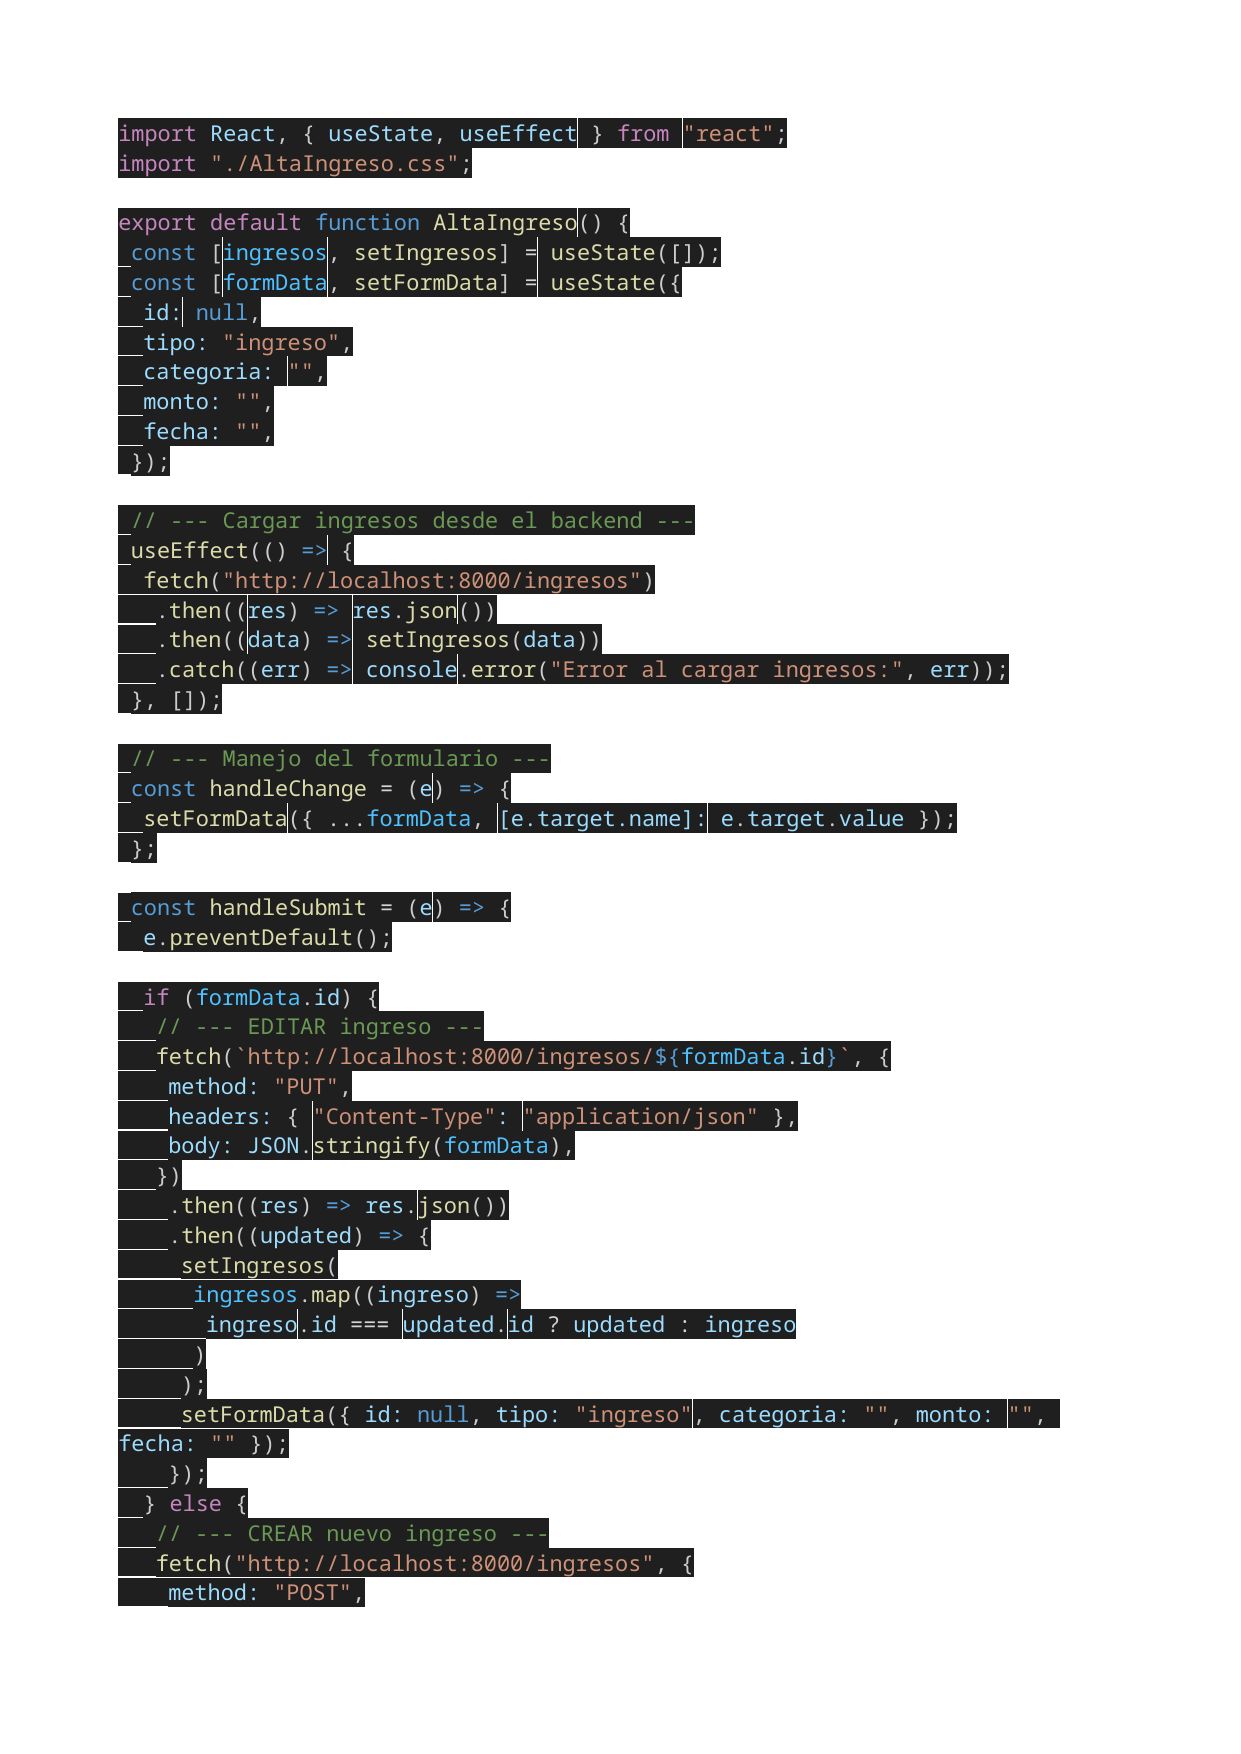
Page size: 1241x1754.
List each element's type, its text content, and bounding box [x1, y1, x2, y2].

text headers: { "Content-Type": "application/json" }, [118, 1101, 1122, 1131]
text .then((updated) => { [118, 1220, 1122, 1250]
text setFormData({ ...formData, [e.target.name]: e.target.value }); [118, 803, 1122, 833]
text const handleSubmit = (e) => { [118, 892, 1122, 922]
text const [ingresos, setIngresos] = useState([]); [118, 237, 1122, 267]
text ingreso.id === updated.id ? updated : ingreso [118, 1309, 1122, 1339]
text setIngresos( [118, 1250, 1122, 1279]
text export default function AltaIngreso() { [118, 207, 1122, 237]
text }); [118, 1458, 1122, 1488]
text ingresos.map((ingreso) => [118, 1279, 1122, 1309]
text } else { [118, 1488, 1122, 1518]
text .catch((err) => console.error("Error al cargar ingresos:", err)); [118, 654, 1122, 684]
text }; [118, 833, 1122, 863]
text monto: "", [118, 386, 1122, 416]
text .then((res) => res.json()) [118, 594, 1122, 624]
text if (formData.id) { [118, 982, 1122, 1011]
text useEffect(() => { [118, 535, 1122, 565]
text setFormData({ id: null, tipo: "ingreso", categoria: "", monto: "", fecha: "" }); [118, 1399, 1122, 1458]
text const handleChange = (e) => { [118, 773, 1122, 803]
text method: "PUT", [118, 1071, 1122, 1101]
text .then((res) => res.json()) [118, 1190, 1122, 1220]
text // --- EDITAR ingreso --- [118, 1011, 1122, 1041]
text }); [118, 446, 1122, 476]
text }, []); [118, 684, 1122, 714]
text body: JSON.stringify(formData), [118, 1131, 1122, 1160]
text const [formData, setFormData] = useState({ [118, 267, 1122, 297]
text id: null, [118, 297, 1122, 327]
text e.preventDefault(); [118, 922, 1122, 952]
text fetch("http://localhost:8000/ingresos") [118, 565, 1122, 594]
text .then((data) => setIngresos(data)) [118, 624, 1122, 654]
text method: "POST", [118, 1577, 1122, 1607]
text ); [118, 1369, 1122, 1399]
text fetch(`http://localhost:8000/ingresos/${formData.id}`, { [118, 1041, 1122, 1071]
text fecha: "", [118, 416, 1122, 446]
text tipo: "ingreso", [118, 327, 1122, 356]
text fetch("http://localhost:8000/ingresos", { [118, 1548, 1122, 1577]
text categoria: "", [118, 356, 1122, 386]
text }) [118, 1160, 1122, 1190]
text // --- CREAR nuevo ingreso --- [118, 1518, 1122, 1548]
text // --- Manejo del formulario --- [118, 743, 1122, 773]
text // --- Cargar ingresos desde el backend --- [118, 505, 1122, 535]
text import "./AltaIngreso.css"; [118, 148, 1122, 178]
text ) [118, 1339, 1122, 1369]
text import React, { useState, useEffect } from "react"; [118, 118, 1122, 148]
